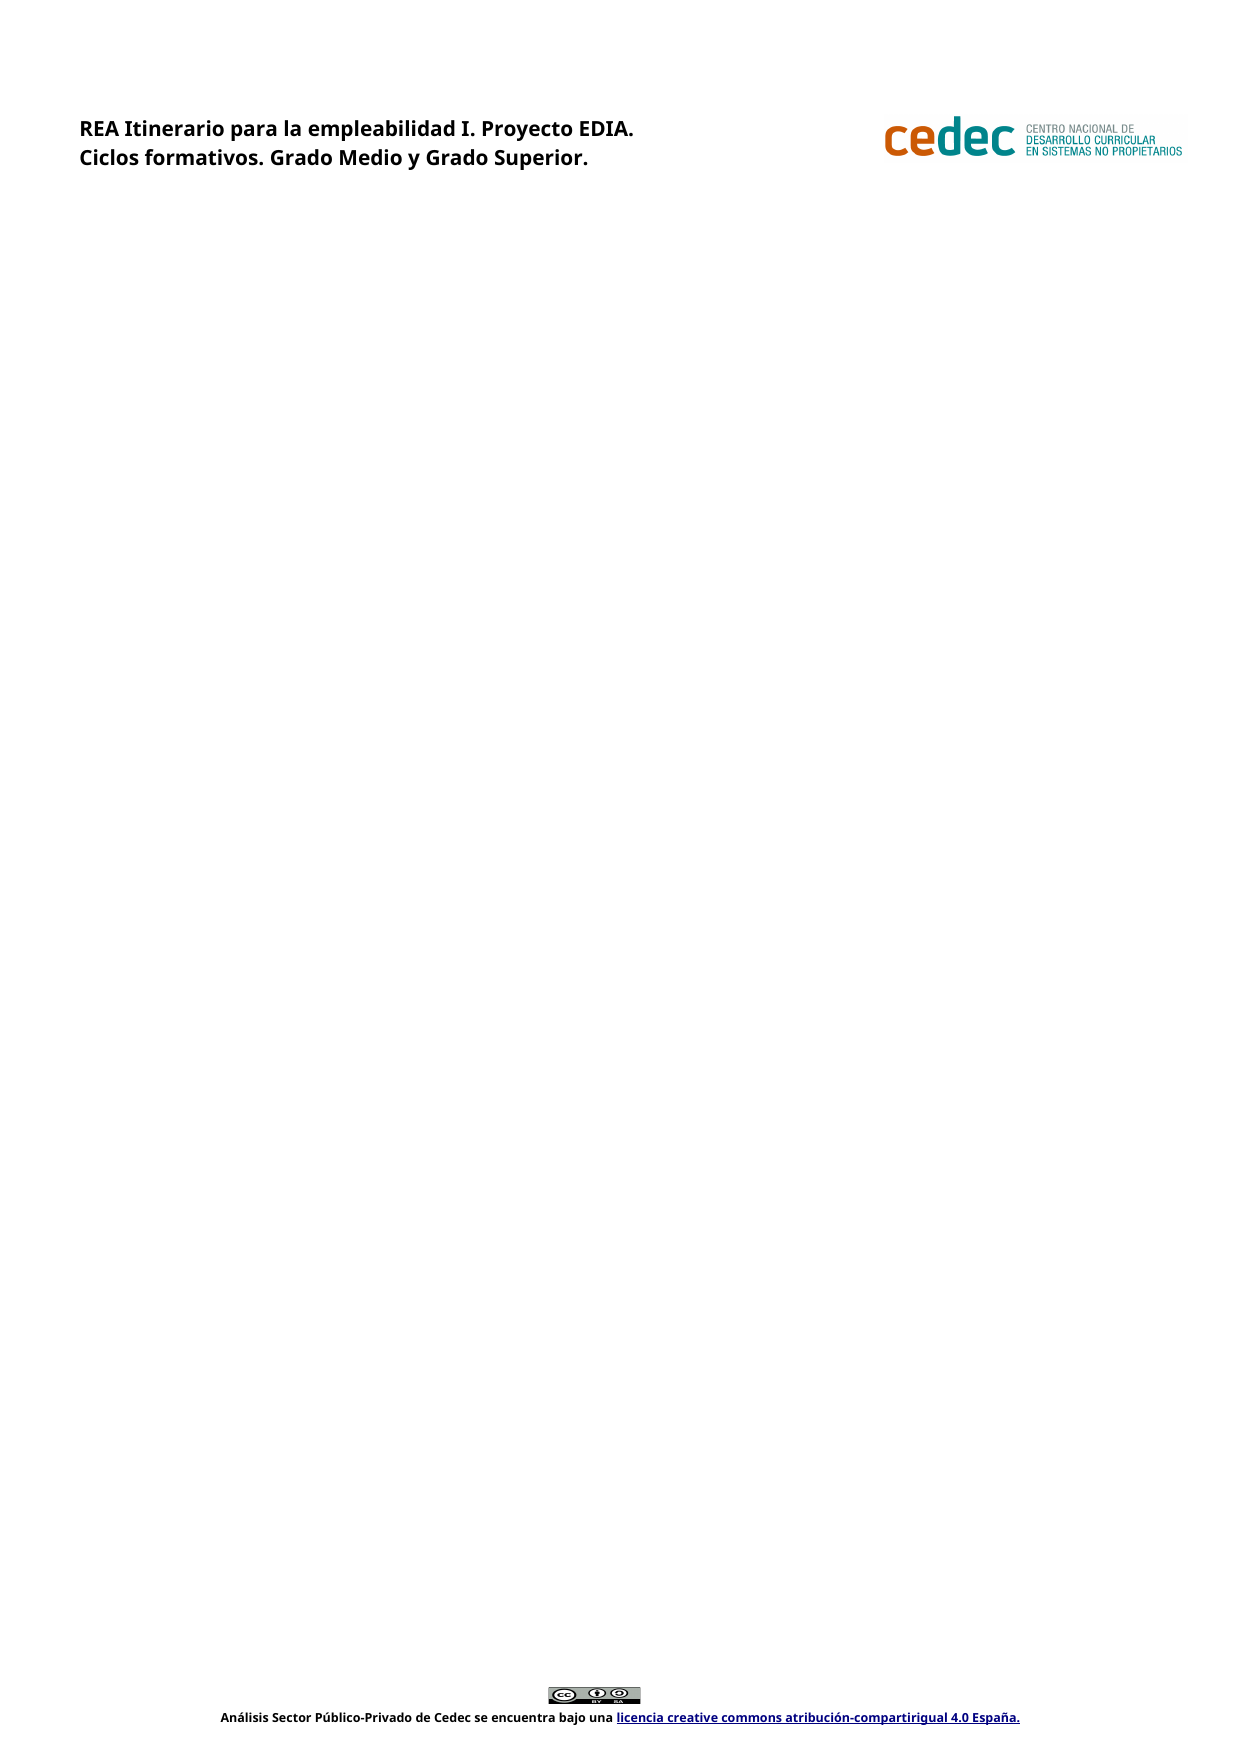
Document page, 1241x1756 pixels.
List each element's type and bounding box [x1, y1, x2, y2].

picture [548, 1687, 641, 1704]
picture [883, 114, 1189, 163]
